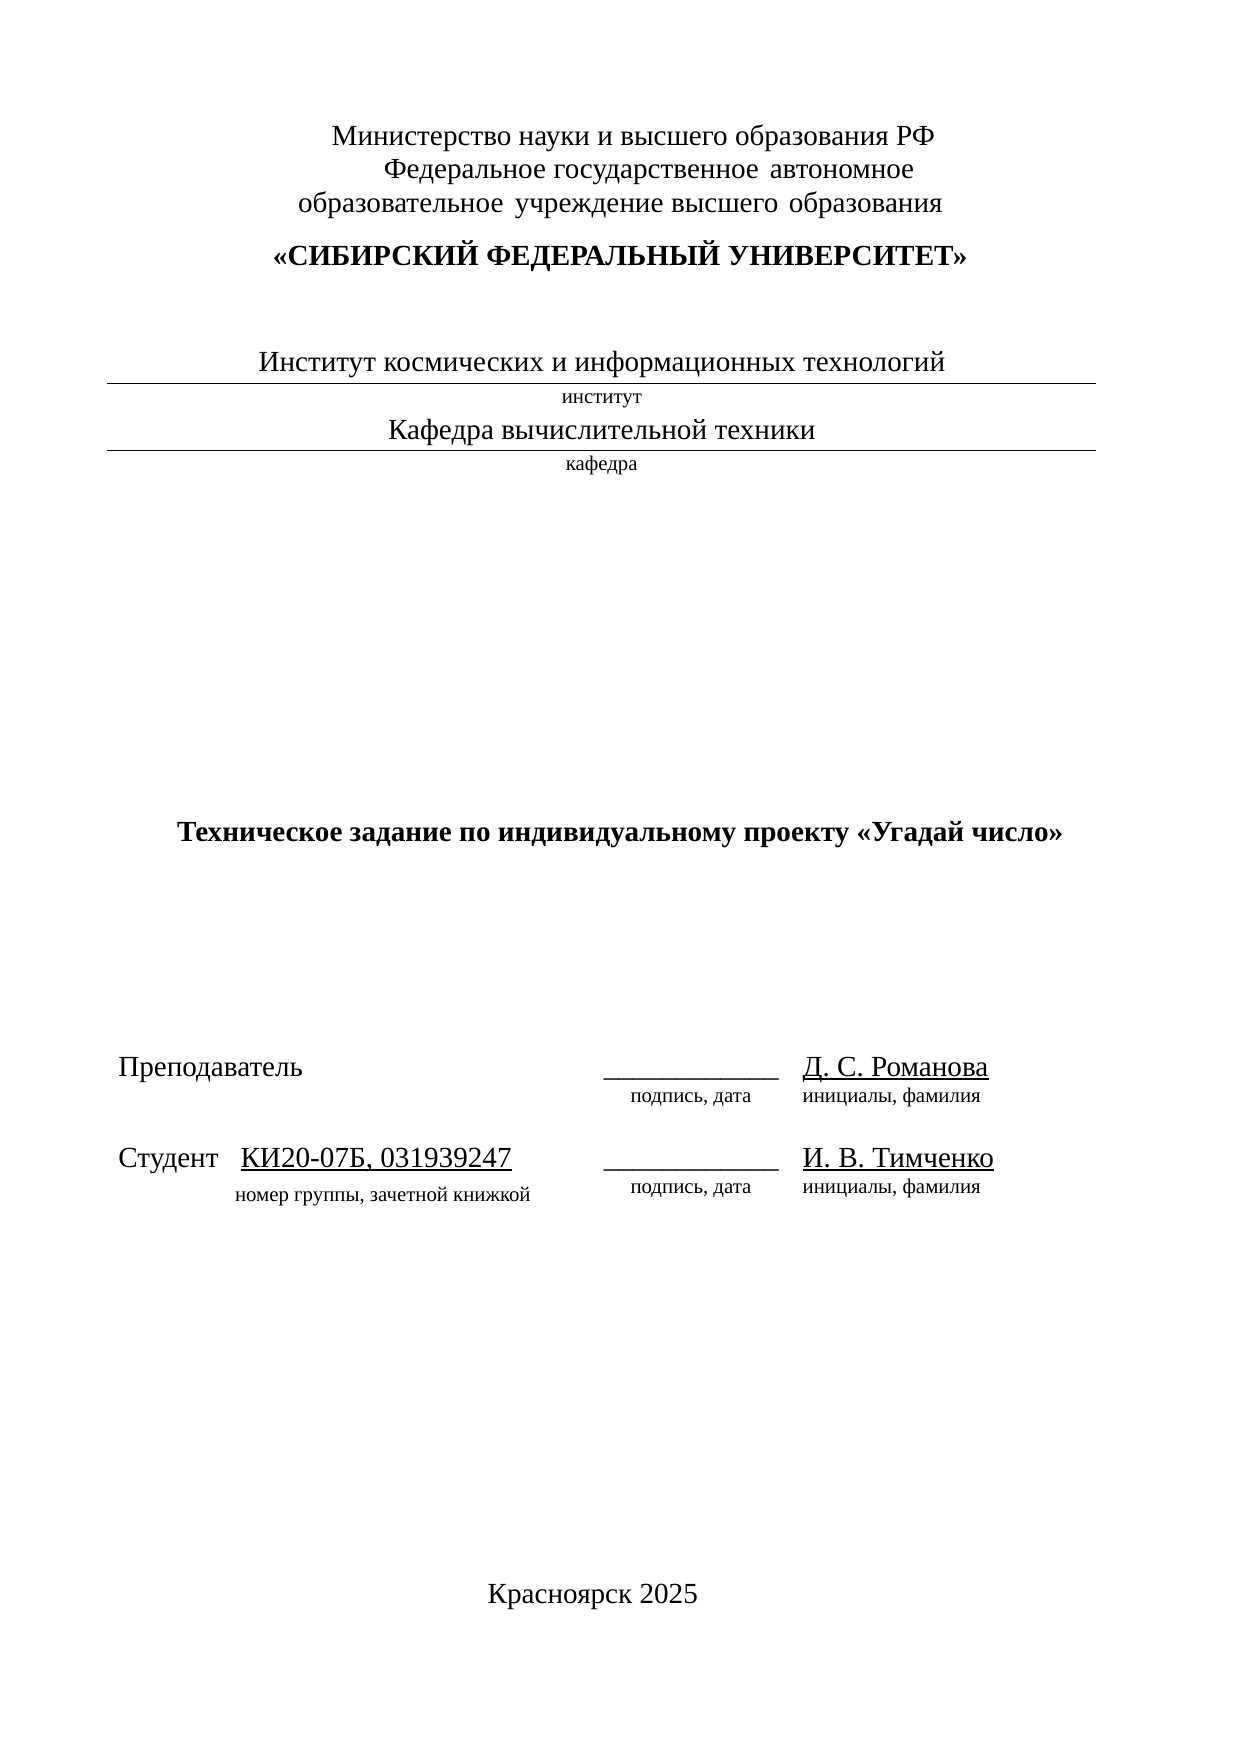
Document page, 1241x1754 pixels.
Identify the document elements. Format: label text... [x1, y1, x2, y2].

table_cell номер группы, зачетной книжкой [107, 1174, 591, 1207]
text Министерство науки и высшего образования РФ [118, 118, 1122, 152]
table_cell И. В. Тимченко [791, 1140, 1133, 1174]
table_header Преподаватель [107, 1049, 591, 1083]
table_header Институт космических и информационных технологий [107, 345, 1096, 383]
text Федеральное государственное автономное [118, 152, 1122, 185]
text Техническое задание по индивидуальному проекту «Угадай число» [118, 814, 1122, 848]
table_cell инициалы, фамилия [791, 1083, 1133, 1140]
table_cell кафедра [107, 451, 1096, 479]
table_cell [107, 1083, 591, 1140]
table_header ____________ [591, 1049, 791, 1083]
text «СИБИРСКИЙ ФЕДЕРАЛЬНЫЙ УНИВЕРСИТЕТ» [118, 238, 1122, 272]
table_header Д. С. Романова [791, 1049, 1133, 1083]
table_cell подпись, дата [591, 1083, 791, 1140]
table_cell инициалы, фамилия [791, 1174, 1133, 1207]
table_cell ____________ [591, 1140, 791, 1174]
table_cell институт [107, 384, 1096, 412]
text Красноярск 2025 [118, 1576, 1122, 1610]
table_cell Студент КИ20-07Б, 031939247 [107, 1140, 591, 1174]
text образовательное учреждение высшего образования [118, 185, 1122, 219]
table_cell Кафедра вычислительной техники [107, 412, 1096, 450]
table_cell подпись, дата [591, 1174, 791, 1207]
